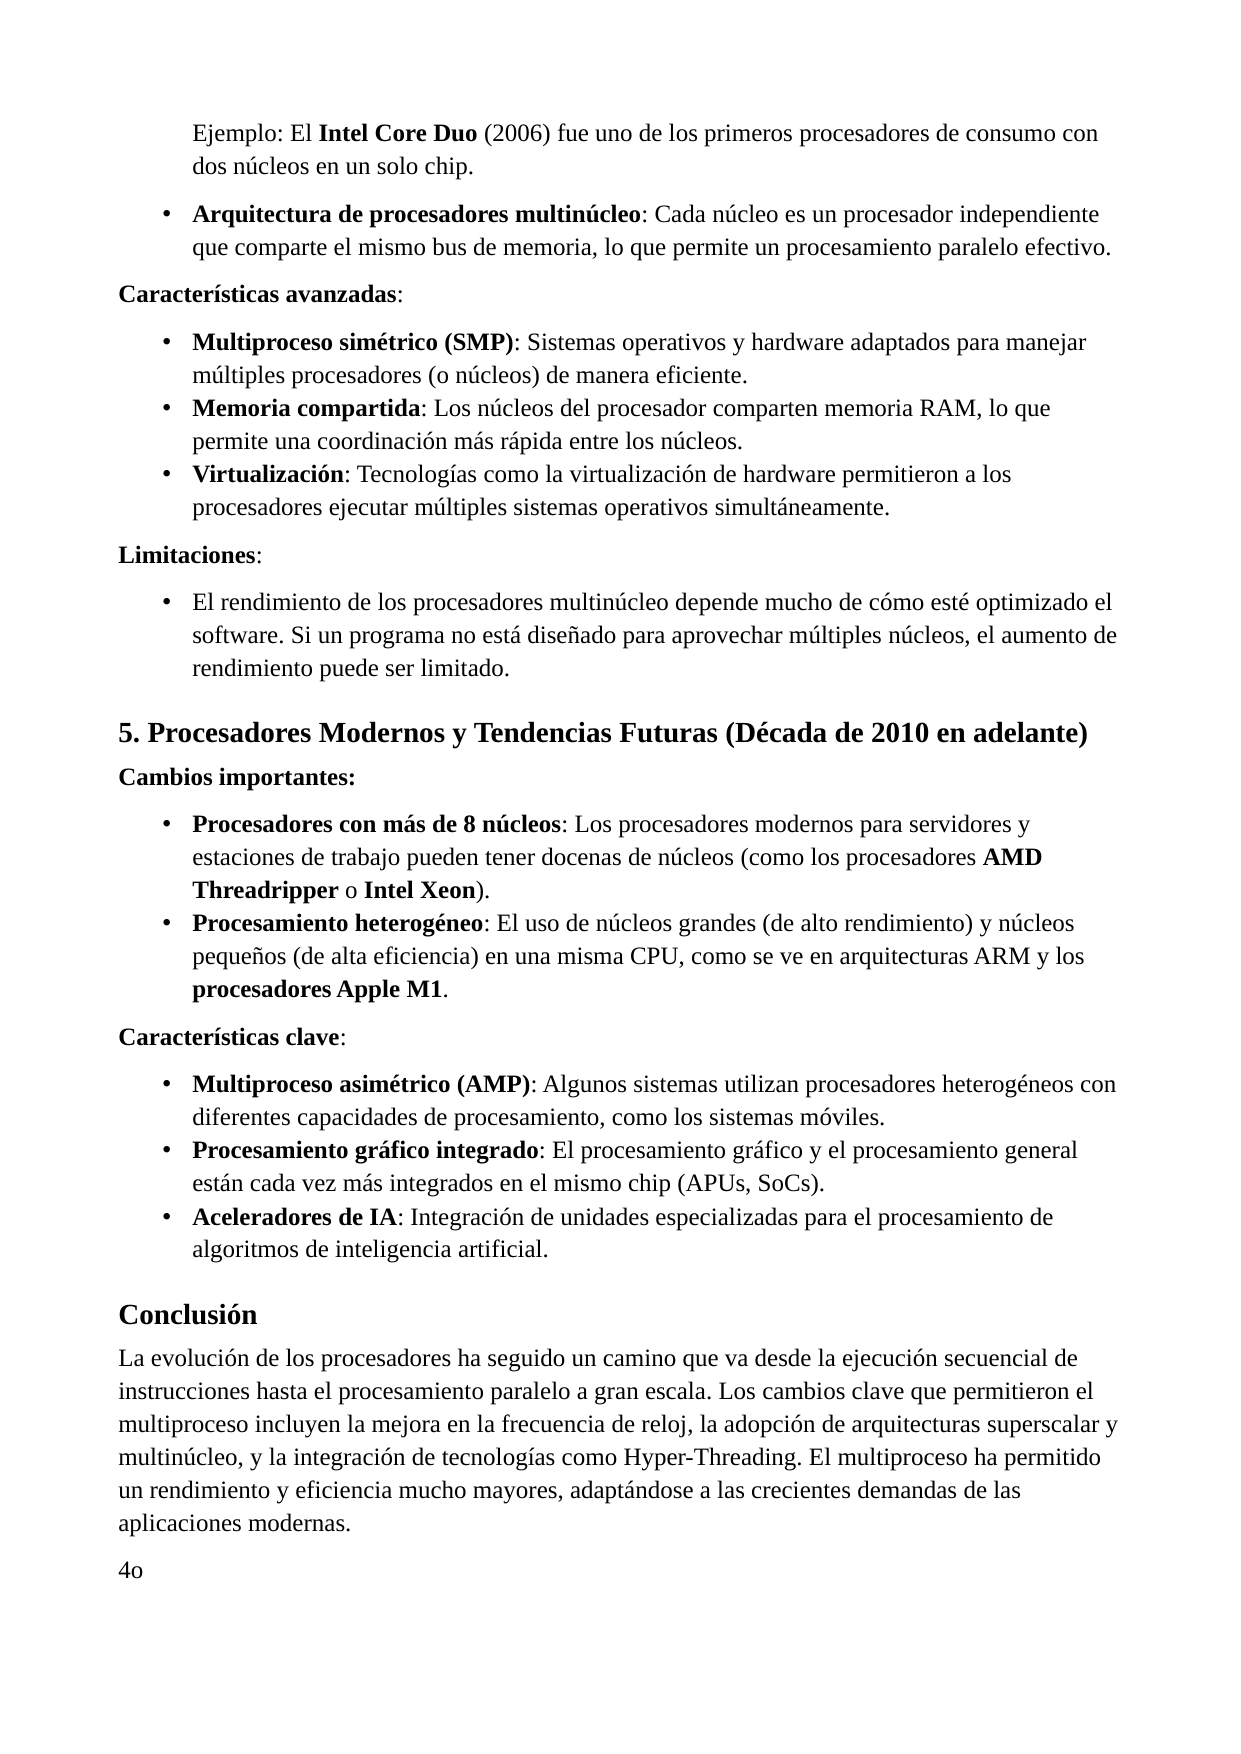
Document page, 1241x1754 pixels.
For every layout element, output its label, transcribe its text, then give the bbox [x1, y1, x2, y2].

list Procesamiento heterogéneo: El uso de núcleos grandes (de alto rendimiento) y núcleos pequeños (de alta eficiencia) en una misma CPU, como se ve en arquitecturas ARM y los procesadores Apple M1. [162, 908, 1122, 1003]
text Limitaciones: [118, 540, 1122, 568]
list Virtualización: Tecnologías como la virtualización de hardware permitieron a los procesadores ejecutar múltiples sistemas operativos simultáneamente. [162, 459, 1122, 521]
text La evolución de los procesadores ha seguido un camino que va desde la ejecución secuencial de instrucciones hasta el procesamiento paralelo a gran escala. Los cambios clave que permitieron el multiproceso incluyen la mejora en la frecuencia de reloj, la adopción de arquitecturas superscalar y multinúcleo, y la integración de tecnologías como Hyper-Threading. El multiproceso ha permitido un rendimiento y eficiencia mucho mayores, adaptándose a las crecientes demandas de las aplicaciones modernas. [118, 1343, 1122, 1537]
subtitle 5. Procesadores Modernos y Tendencias Futuras (Década de 2010 en adelante) [118, 716, 1122, 749]
list Memoria compartida: Los núcleos del procesador comparten memoria RAM, lo que permite una coordinación más rápida entre los núcleos. [162, 393, 1122, 455]
list Ejemplo: El Intel Core Duo (2006) fue uno de los primeros procesadores de consumo con dos núcleos en un solo chip. [162, 118, 1122, 180]
text Características avanzadas: [118, 279, 1122, 308]
list Multiproceso simétrico (SMP): Sistemas operativos y hardware adaptados para manejar múltiples procesadores (o núcleos) de manera eficiente. [162, 327, 1122, 389]
list El rendimiento de los procesadores multinúcleo depende mucho de cómo esté optimizado el software. Si un programa no está diseñado para aprovechar múltiples núcleos, el aumento de rendimiento puede ser limitado. [162, 587, 1122, 682]
subtitle Conclusión [118, 1297, 1122, 1330]
list Aceleradores de IA: Integración de unidades especializadas para el procesamiento de algoritmos de inteligencia artificial. [162, 1202, 1122, 1263]
text Cambios importantes: [118, 762, 1122, 790]
list Multiproceso asimétrico (AMP): Algunos sistemas utilizan procesadores heterogéneos con diferentes capacidades de procesamiento, como los sistemas móviles. [162, 1069, 1122, 1131]
list Procesamiento gráfico integrado: El procesamiento gráfico y el procesamiento general están cada vez más integrados en el mismo chip (APUs, SoCs). [162, 1136, 1122, 1197]
list Arquitectura de procesadores multinúcleo: Cada núcleo es un procesador independiente que comparte el mismo bus de memoria, lo que permite un procesamiento paralelo efectivo. [162, 199, 1122, 261]
text Características clave: [118, 1022, 1122, 1051]
list Procesadores con más de 8 núcleos: Los procesadores modernos para servidores y estaciones de trabajo pueden tener docenas de núcleos (como los procesadores AMD Threadripper o Intel Xeon). [162, 809, 1122, 904]
text 4o [118, 1556, 1122, 1584]
